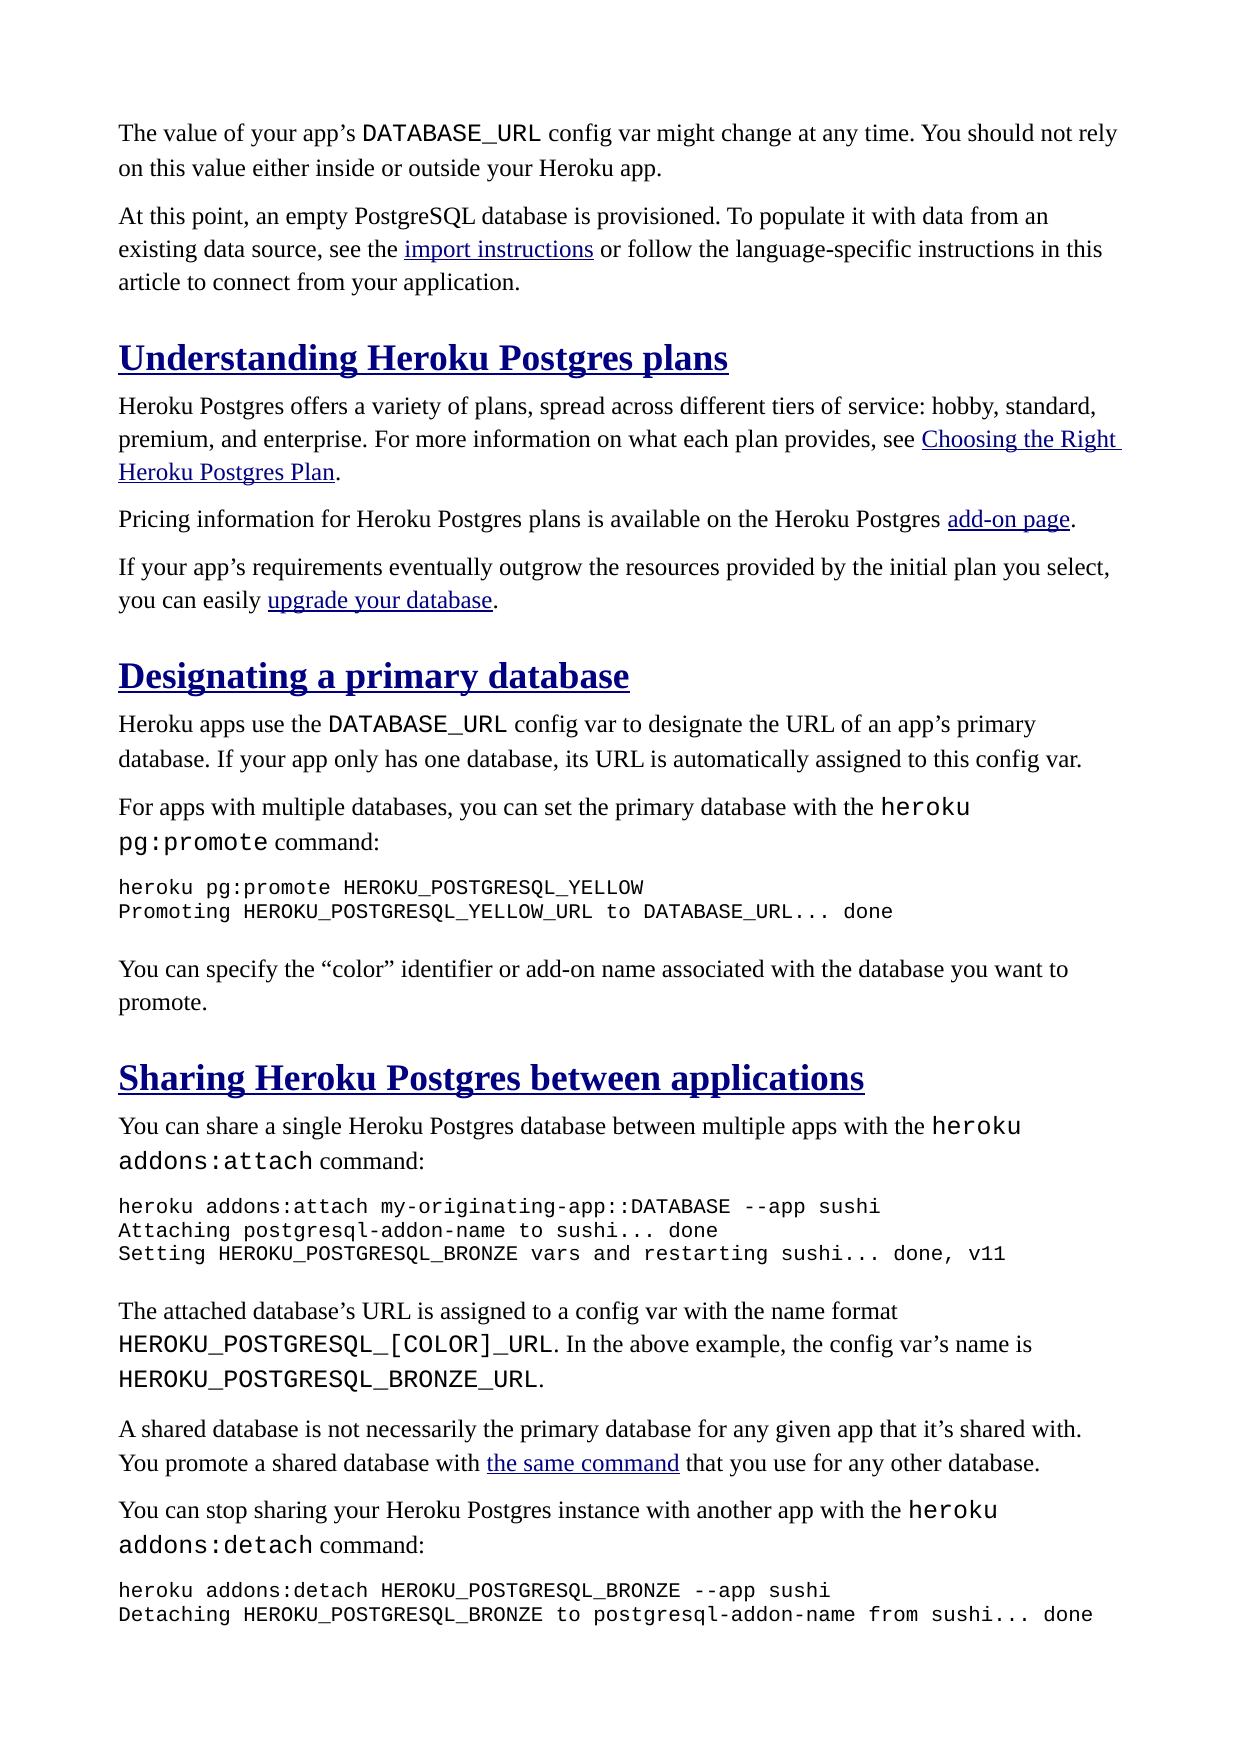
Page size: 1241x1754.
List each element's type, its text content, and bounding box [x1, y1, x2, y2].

text A shared database is not necessarily the primary database for any given app that it’s shared with. You promote a shared database with the same command that you use for any other database. [118, 1414, 1122, 1476]
text You can specify the “color” identifier or add-on name associated with the database you want to promote. [118, 954, 1122, 1016]
text You can share a single Heroku Postgres database between multiple apps with the heroku addons:attach command: [118, 1111, 1122, 1177]
text Detaching HEROKU_POSTGRESQL_BRONZE to postgresql-addon-name from sushi... done [118, 1604, 1122, 1628]
text Pricing information for Heroku Postgres plans is available on the Heroku Postgres add-on page. [118, 504, 1122, 533]
text You can stop sharing your Heroku Postgres instance with another app with the heroku addons:detach command: [118, 1495, 1122, 1561]
text Heroku Postgres offers a variety of plans, spread across different tiers of service: hobby, standard, premium, and enterprise. For more information on what each plan provides, see Choosing the Right Heroku Postgres Plan. [118, 391, 1122, 486]
text heroku addons:attach my-originating-app::DATABASE --app sushi [118, 1196, 1122, 1220]
text Setting HEROKU_POSTGRESQL_BRONZE vars and restarting sushi... done, v11 [118, 1243, 1122, 1267]
text heroku pg:promote HEROKU_POSTGRESQL_YELLOW [118, 877, 1122, 901]
subtitle Sharing Heroku Postgres between applications [118, 1055, 1122, 1098]
text For apps with multiple databases, you can set the primary database with the heroku pg:promote command: [118, 792, 1122, 858]
text At this point, an empty PostgreSQL database is provisioned. To populate it with data from an existing data source, see the import instructions or follow the language-specific instructions in this article to connect from your application. [118, 201, 1122, 296]
text Attaching postgresql-addon-name to sushi... done [118, 1220, 1122, 1243]
text If your app’s requirements eventually outgrow the resources provided by the initial plan you select, you can easily upgrade your database. [118, 552, 1122, 614]
text heroku addons:detach HEROKU_POSTGRESQL_BRONZE --app sushi [118, 1580, 1122, 1604]
text Promoting HEROKU_POSTGRESQL_YELLOW_URL to DATABASE_URL... done [118, 901, 1122, 924]
text The attached database’s URL is assigned to a config var with the name format HEROKU_POSTGRESQL_[COLOR]_URL. In the above example, the config var’s name is HEROKU_POSTGRESQL_BRONZE_URL. [118, 1296, 1122, 1395]
subtitle Designating a primary database [118, 654, 1122, 697]
text Heroku apps use the DATABASE_URL config var to designate the URL of an app’s primary database. If your app only has one database, its URL is automatically assigned to this config var. [118, 709, 1122, 773]
subtitle Understanding Heroku Postgres plans [118, 335, 1122, 378]
text The value of your app’s DATABASE_URL config var might change at any time. You should not rely on this value either inside or outside your Heroku app. [118, 118, 1122, 182]
